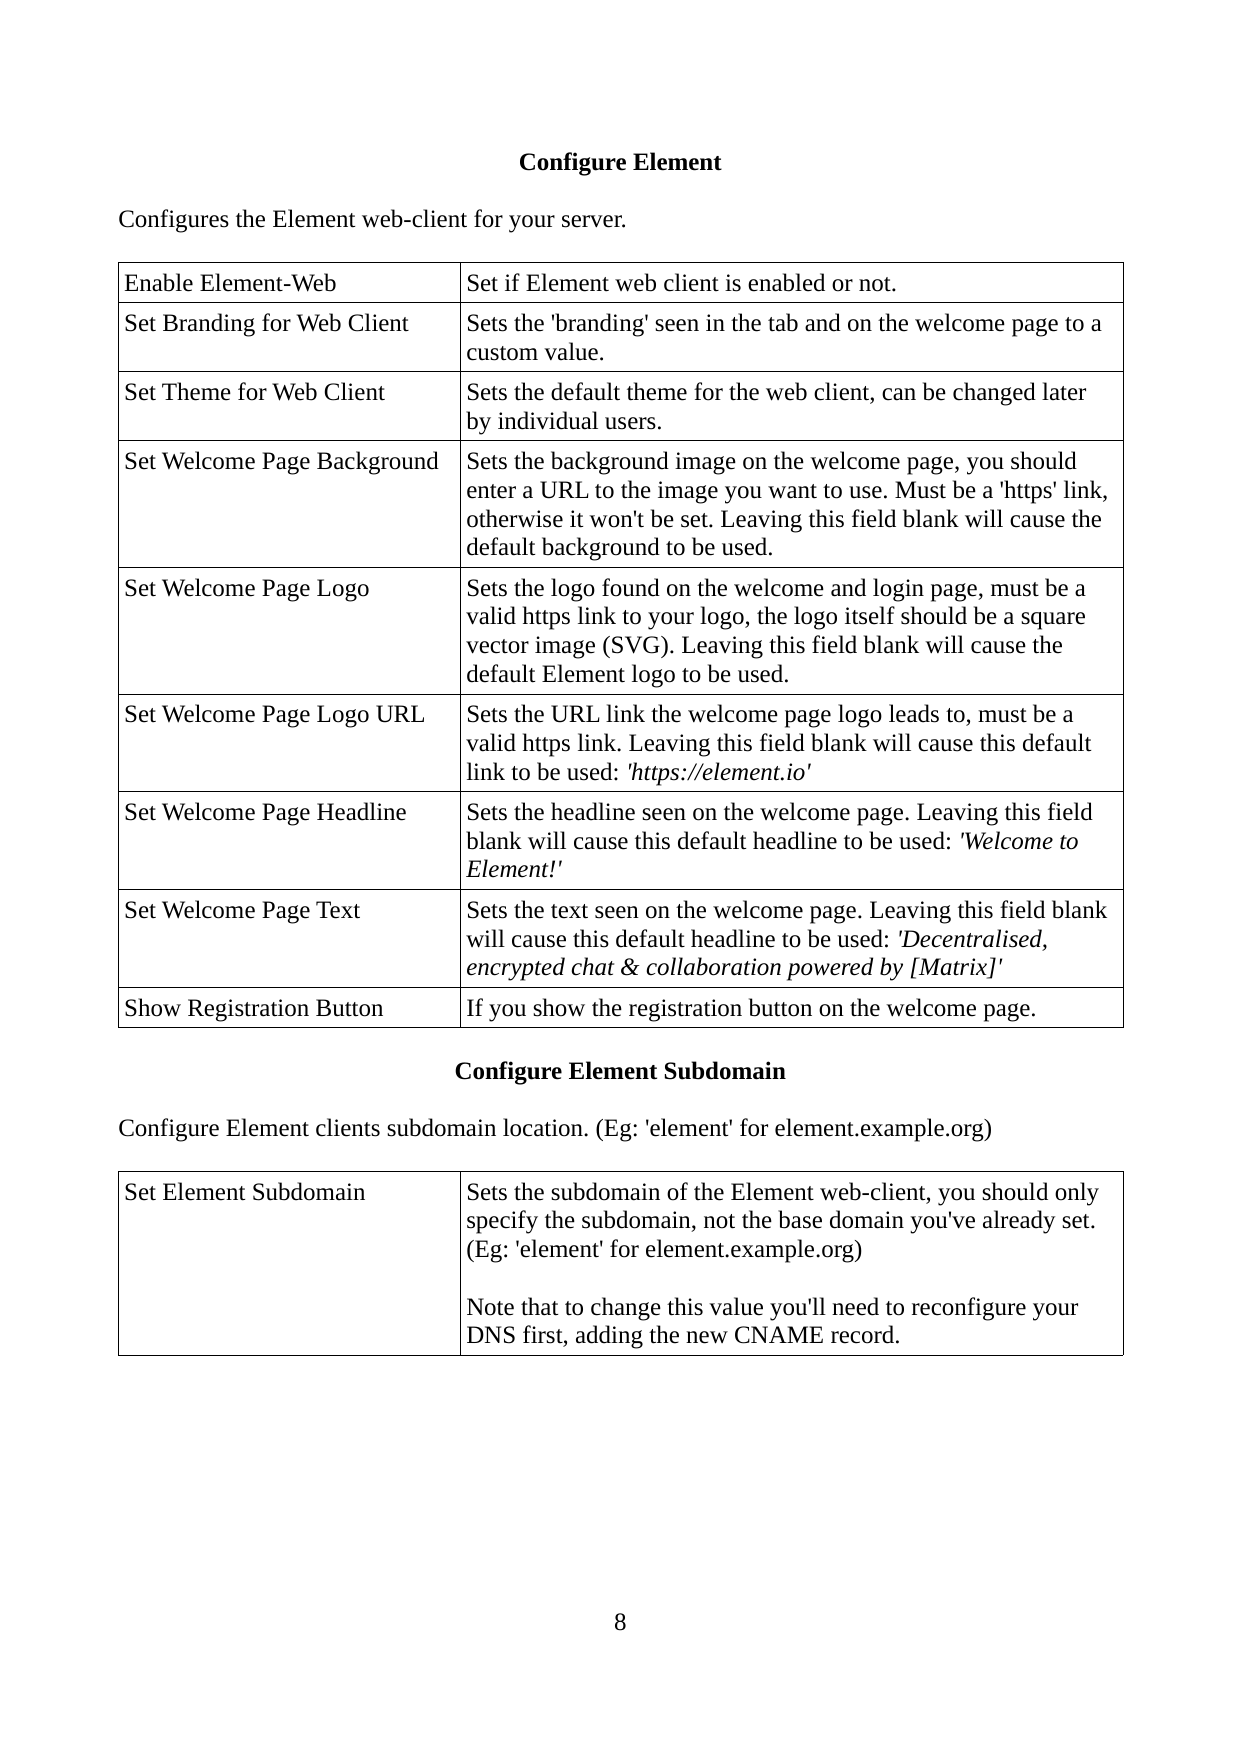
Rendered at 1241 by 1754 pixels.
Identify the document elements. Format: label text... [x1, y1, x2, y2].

table_cell Set Branding for Web Client [119, 303, 460, 371]
table_cell Sets the background image on the welcome page, you should enter a URL to the image you want to use. Must be a 'https' link, otherwise it won't be set. Leaving this field blank will cause the default background to be used. [461, 441, 1123, 567]
table_cell Set Welcome Page Background [119, 441, 460, 567]
table_header Set Element Subdomain [119, 1172, 460, 1355]
table_cell Sets the logo found on the welcome and login page, must be a valid https link to your logo, the logo itself should be a square vector image (SVG). Leaving this field blank will cause the default Element logo to be used. [461, 568, 1123, 693]
table_header Set if Element web client is enabled or not. [461, 263, 1123, 302]
text Configure Element [118, 147, 1122, 176]
table_header Enable Element-Web [119, 263, 460, 302]
table_cell Set Welcome Page Text [119, 890, 460, 987]
table_cell Sets the text seen on the welcome page. Leaving this field blank will cause this default headline to be used: 'Decentralised, encrypted chat & collaboration powered by [Matrix]' [461, 890, 1123, 987]
table_cell Set Welcome Page Logo URL [119, 695, 460, 791]
table_cell Set Theme for Web Client [119, 372, 460, 440]
text Configure Element clients subdomain location. (Eg: 'element' for element.example.org) [118, 1113, 1122, 1142]
table_cell If you show the registration button on the welcome page. [461, 988, 1123, 1027]
table_cell Sets the headline seen on the welcome page. Leaving this field blank will cause this default headline to be used: 'Welcome to Element!' [461, 792, 1123, 889]
table_cell Show Registration Button [119, 988, 460, 1027]
text Configures the Element web-client for your server. [118, 204, 1122, 233]
table_cell Sets the default theme for the web client, can be changed later by individual users. [461, 372, 1123, 440]
table_cell Set Welcome Page Logo [119, 568, 460, 693]
table_cell Sets the URL link the welcome page logo leads to, must be a valid https link. Leaving this field blank will cause this default link to be used: 'https://element.io' [461, 695, 1123, 791]
text Configure Element Subdomain [118, 1056, 1122, 1085]
table_cell Sets the 'branding' seen in the tab and on the welcome page to a custom value. [461, 303, 1123, 371]
table_cell Set Welcome Page Headline [119, 792, 460, 889]
table_header Sets the subdomain of the Element web-client, you should only specify the subdomain, not the base domain you've already set. (Eg: 'element' for element.example.org) Note that to change this value you'll need to reconfigure your DNS first, adding the new CNAME record. [461, 1172, 1123, 1355]
